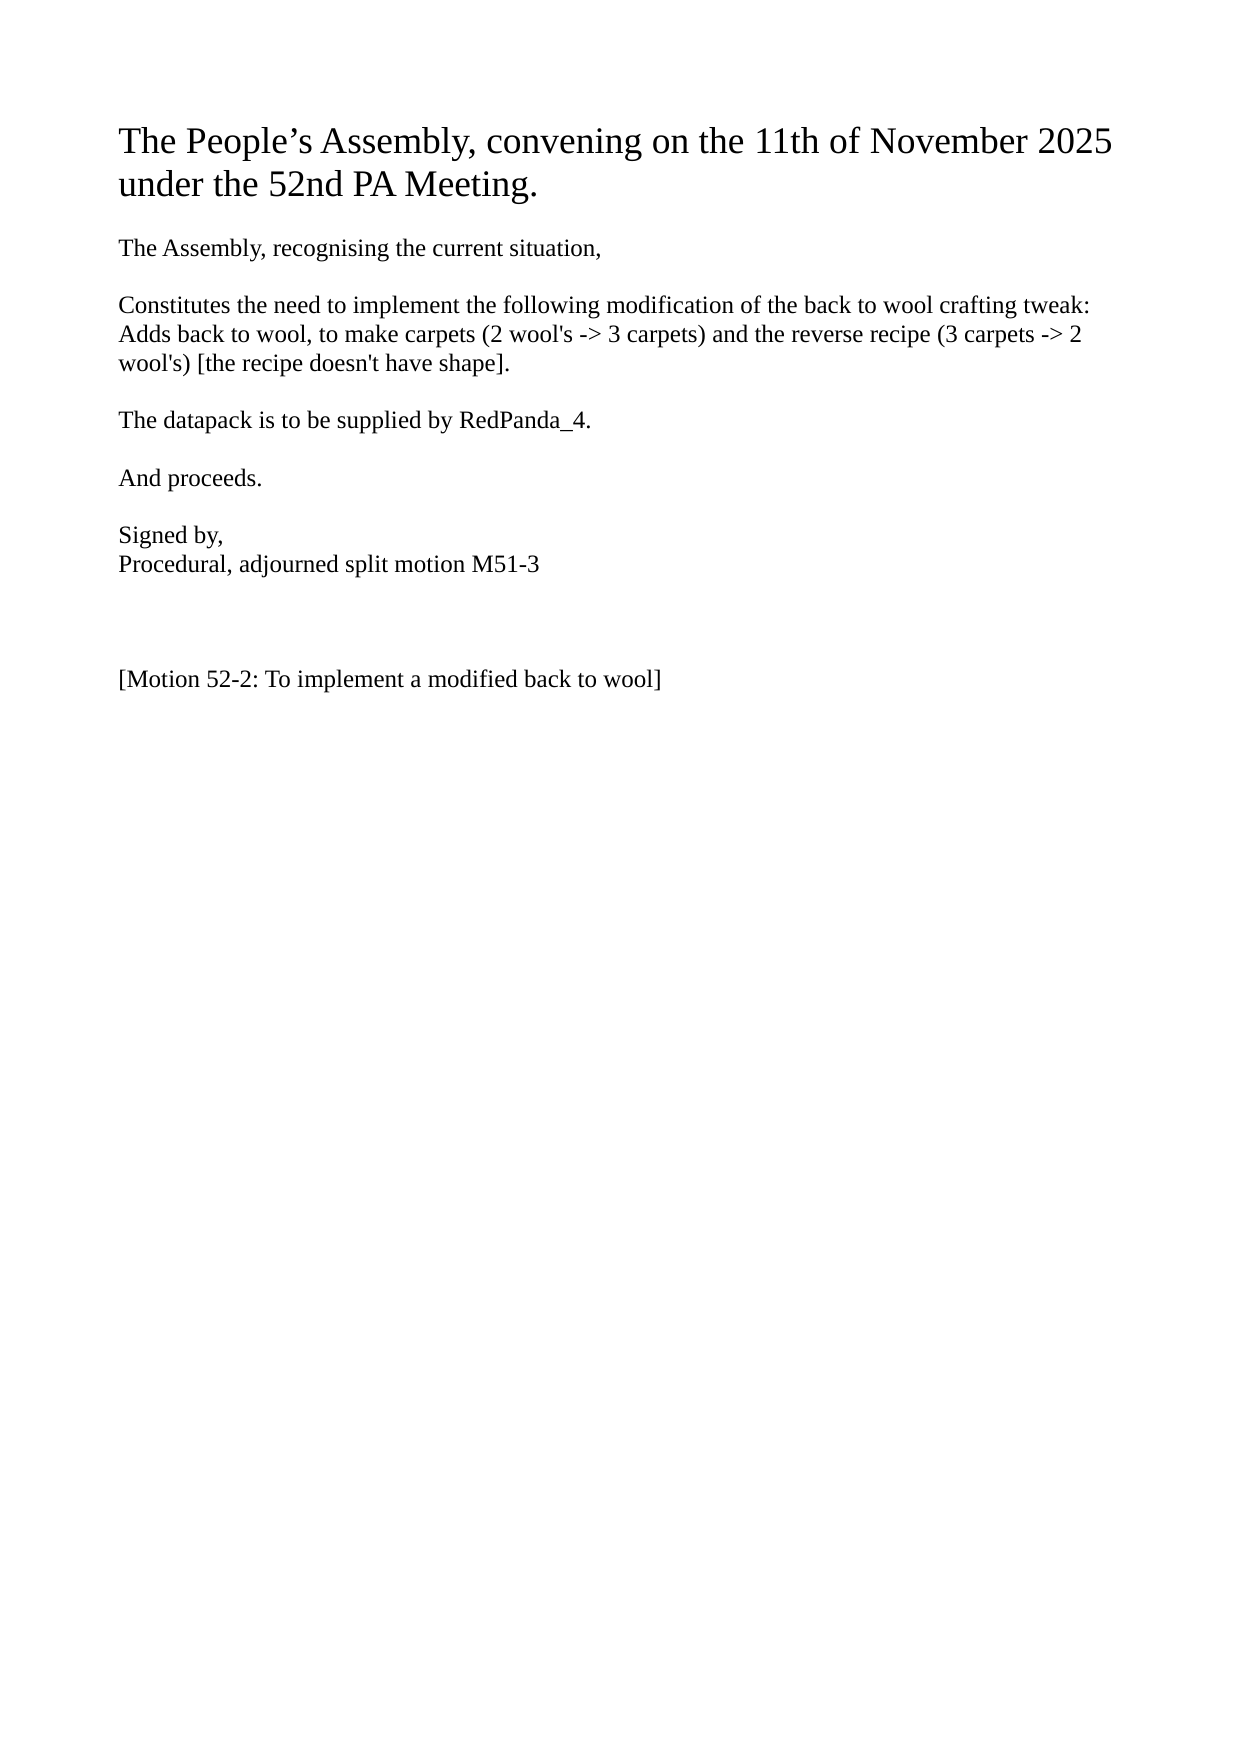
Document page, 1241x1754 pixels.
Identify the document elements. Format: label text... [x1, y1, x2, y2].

text Signed by, [118, 521, 1122, 549]
text The Assembly, recognising the current situation, [118, 233, 1122, 262]
text The datapack is to be supplied by RedPanda_4. [118, 406, 1122, 434]
text Constitutes the need to implement the following modification of the back to wool crafting tweak: [118, 291, 1122, 319]
text The People’s Assembly, convening on the 11th of November 2025 under the 52nd PA Meeting. [118, 118, 1122, 204]
text [Motion 52-2: To implement a modified back to wool] [118, 664, 1122, 693]
text And proceeds. [118, 463, 1122, 492]
text Procedural, adjourned split motion M51-3 [118, 549, 1122, 578]
text Adds back to wool, to make carpets (2 wool's -> 3 carpets) and the reverse recipe (3 carpets -> 2 wool's) [the recipe doesn't have shape]. [118, 319, 1122, 377]
